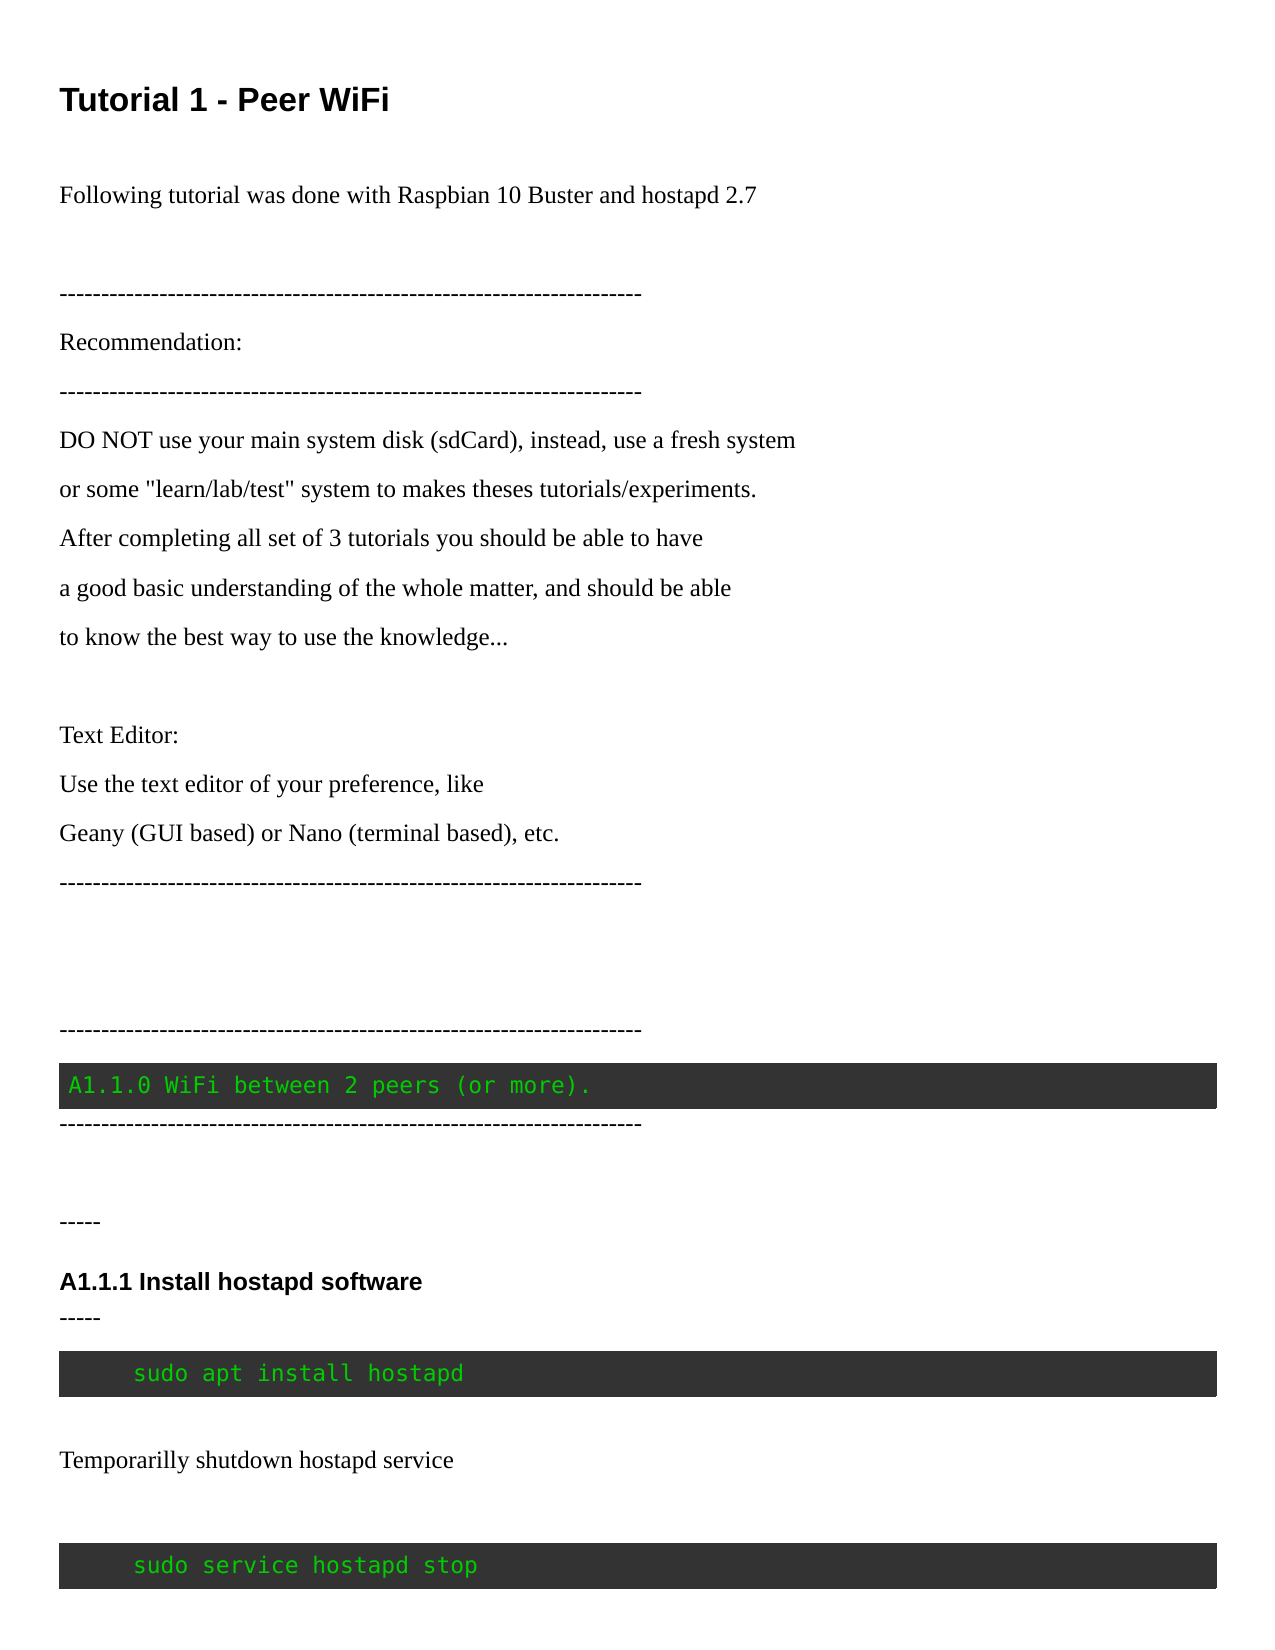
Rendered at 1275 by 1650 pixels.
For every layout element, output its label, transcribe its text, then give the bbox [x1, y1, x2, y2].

text After completing all set of 3 tutorials you should be able to have [59, 523, 1216, 552]
text ---------------------------------------------------------------------- [59, 376, 1216, 405]
text Geany (GUI based) or Nano (terminal based), etc. [59, 818, 1216, 847]
text Following tutorial was done with Raspbian 10 Buster and hostapd 2.7 [59, 180, 1216, 209]
text sudo service hostapd stop [60, 1544, 1216, 1588]
text Recommendation: [59, 327, 1216, 356]
text ---------------------------------------------------------------------- [59, 867, 1216, 896]
text or some "learn/lab/test" system to makes theses tutorials/experiments. [59, 474, 1216, 503]
text ----- [59, 1302, 1216, 1331]
subtitle A1.1.1 Install hostapd software [59, 1267, 1216, 1296]
text Temporarilly shutdown hostapd service [59, 1445, 1216, 1474]
text sudo apt install hostapd [60, 1352, 1216, 1396]
text a good basic understanding of the whole matter, and should be able [59, 573, 1216, 601]
text ---------------------------------------------------------------------- [59, 1109, 1216, 1137]
text ----- [59, 1206, 1216, 1235]
text ---------------------------------------------------------------------- [59, 278, 1216, 307]
text ---------------------------------------------------------------------- [59, 1014, 1216, 1043]
text Text Editor: [59, 720, 1216, 748]
text Use the text editor of your preference, like [59, 769, 1216, 798]
text to know the best way to use the knowledge... [59, 622, 1216, 650]
subtitle Tutorial 1 - Peer WiFi [59, 80, 1216, 118]
text DO NOT use your main system disk (sdCard), instead, use a fresh system [59, 425, 1216, 454]
text A1.1.0 WiFi between 2 peers (or more). [60, 1064, 1216, 1108]
